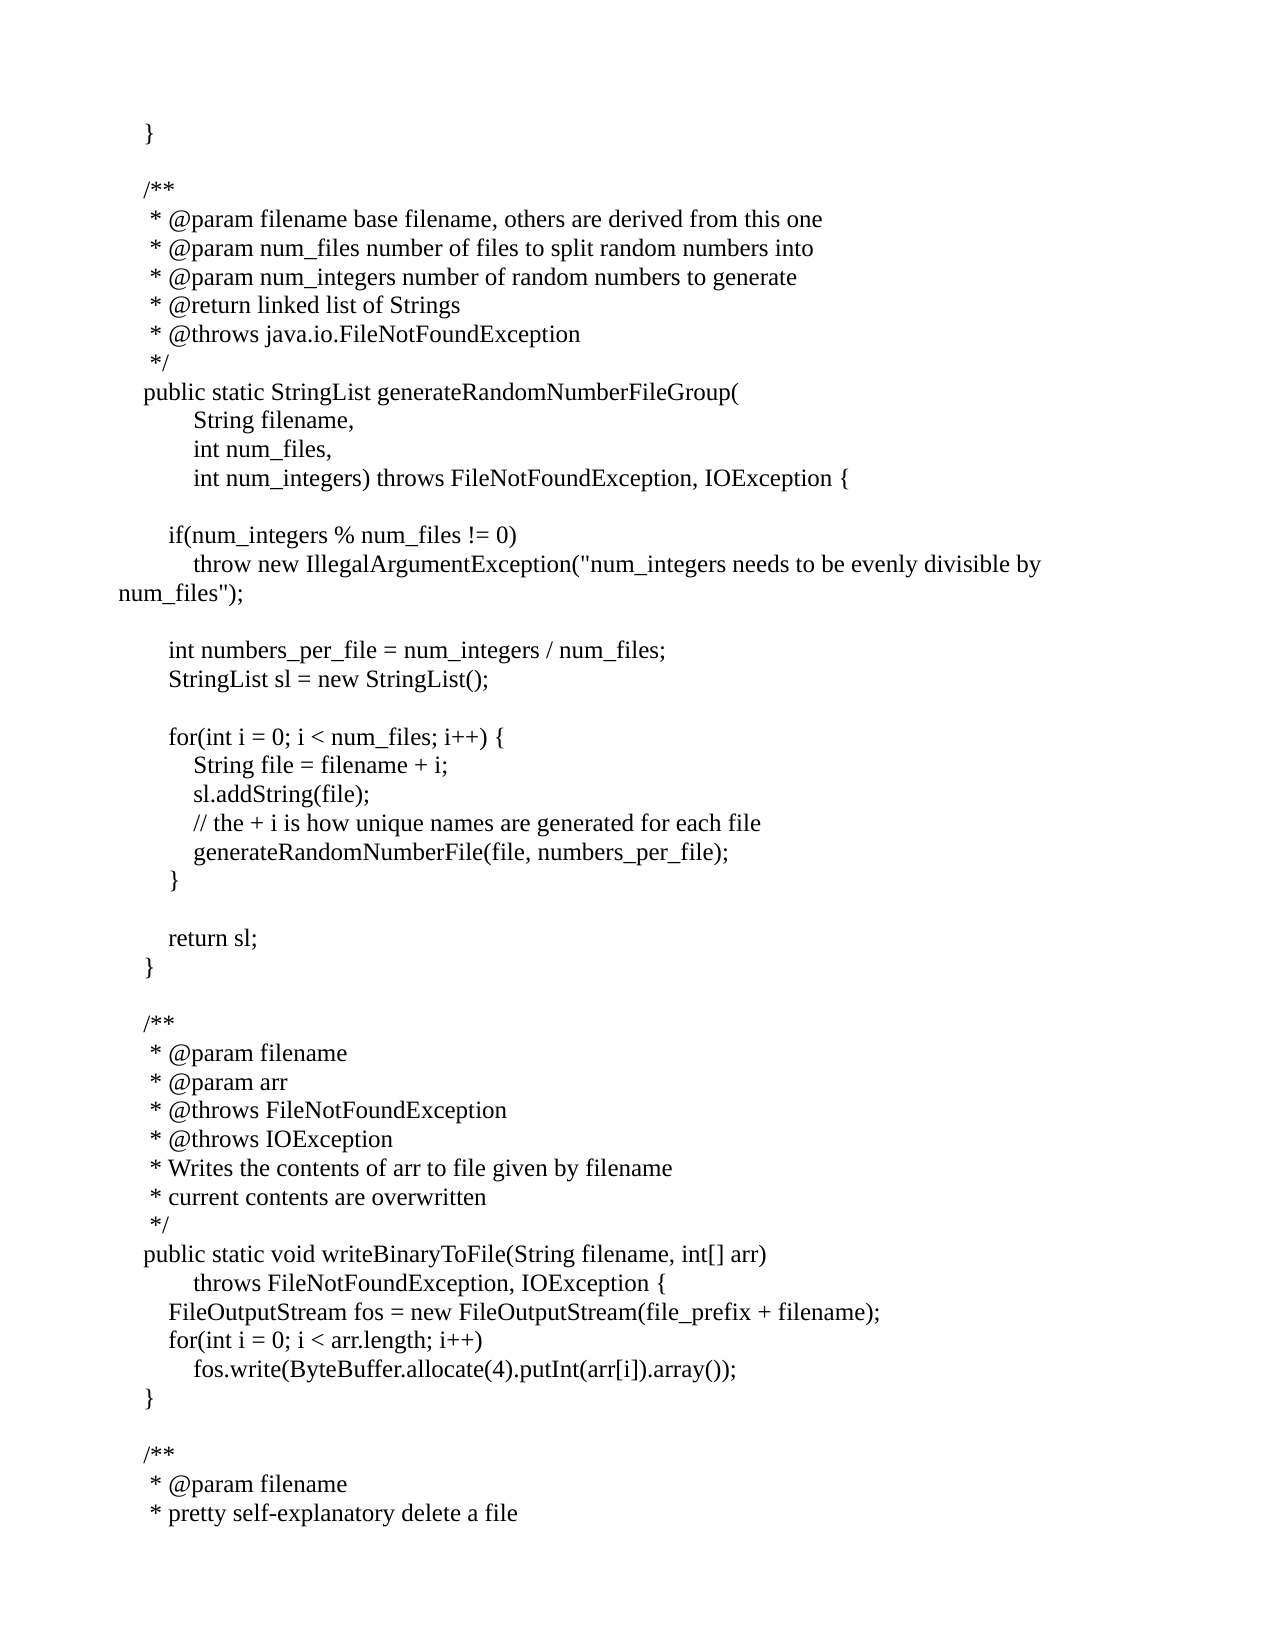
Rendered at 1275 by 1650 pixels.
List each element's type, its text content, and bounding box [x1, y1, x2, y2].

text * @param arr [118, 1067, 1157, 1096]
text if(num_integers % num_files != 0) [118, 521, 1157, 549]
text int num_integers) throws FileNotFoundException, IOException { [118, 463, 1157, 492]
text public static void writeBinaryToFile(String filename, int[] arr) [118, 1239, 1157, 1268]
text return sl; [118, 923, 1157, 952]
text StringList sl = new StringList(); [118, 664, 1157, 693]
text } [118, 1383, 1157, 1412]
text /** [118, 1441, 1157, 1469]
text String filename, [118, 406, 1157, 434]
text public static StringList generateRandomNumberFileGroup( [118, 377, 1157, 406]
text */ [118, 348, 1157, 377]
text } [118, 952, 1157, 981]
text } [118, 866, 1157, 894]
text /** [118, 1009, 1157, 1038]
text * @param filename [118, 1038, 1157, 1067]
text generateRandomNumberFile(file, numbers_per_file); [118, 837, 1157, 866]
text throw new IllegalArgumentException("num_integers needs to be evenly divisible by num_files"); [118, 549, 1157, 607]
text } [118, 118, 1157, 147]
text * @throws java.io.FileNotFoundException [118, 319, 1157, 348]
text throws FileNotFoundException, IOException { [118, 1268, 1157, 1297]
text sl.addString(file); [118, 779, 1157, 808]
text * @param filename base filename, others are derived from this one [118, 204, 1157, 233]
text * @throws FileNotFoundException [118, 1096, 1157, 1124]
text int num_files, [118, 434, 1157, 463]
text * current contents are overwritten [118, 1182, 1157, 1211]
text * pretty self-explanatory delete a file [118, 1498, 1157, 1527]
text String file = filename + i; [118, 751, 1157, 779]
text int numbers_per_file = num_integers / num_files; [118, 636, 1157, 664]
text * @throws IOException [118, 1124, 1157, 1153]
text * @param num_files number of files to split random numbers into [118, 233, 1157, 262]
text // the + i is how unique names are generated for each file [118, 808, 1157, 837]
text fos.write(ByteBuffer.allocate(4).putInt(arr[i]).array()); [118, 1354, 1157, 1383]
text for(int i = 0; i < num_files; i++) { [118, 722, 1157, 751]
text /** [118, 176, 1157, 204]
text * @param num_integers number of random numbers to generate [118, 262, 1157, 291]
text * @return linked list of Strings [118, 291, 1157, 319]
text * Writes the contents of arr to file given by filename [118, 1153, 1157, 1182]
text FileOutputStream fos = new FileOutputStream(file_prefix + filename); [118, 1297, 1157, 1326]
text */ [118, 1211, 1157, 1239]
text * @param filename [118, 1469, 1157, 1498]
text for(int i = 0; i < arr.length; i++) [118, 1326, 1157, 1354]
